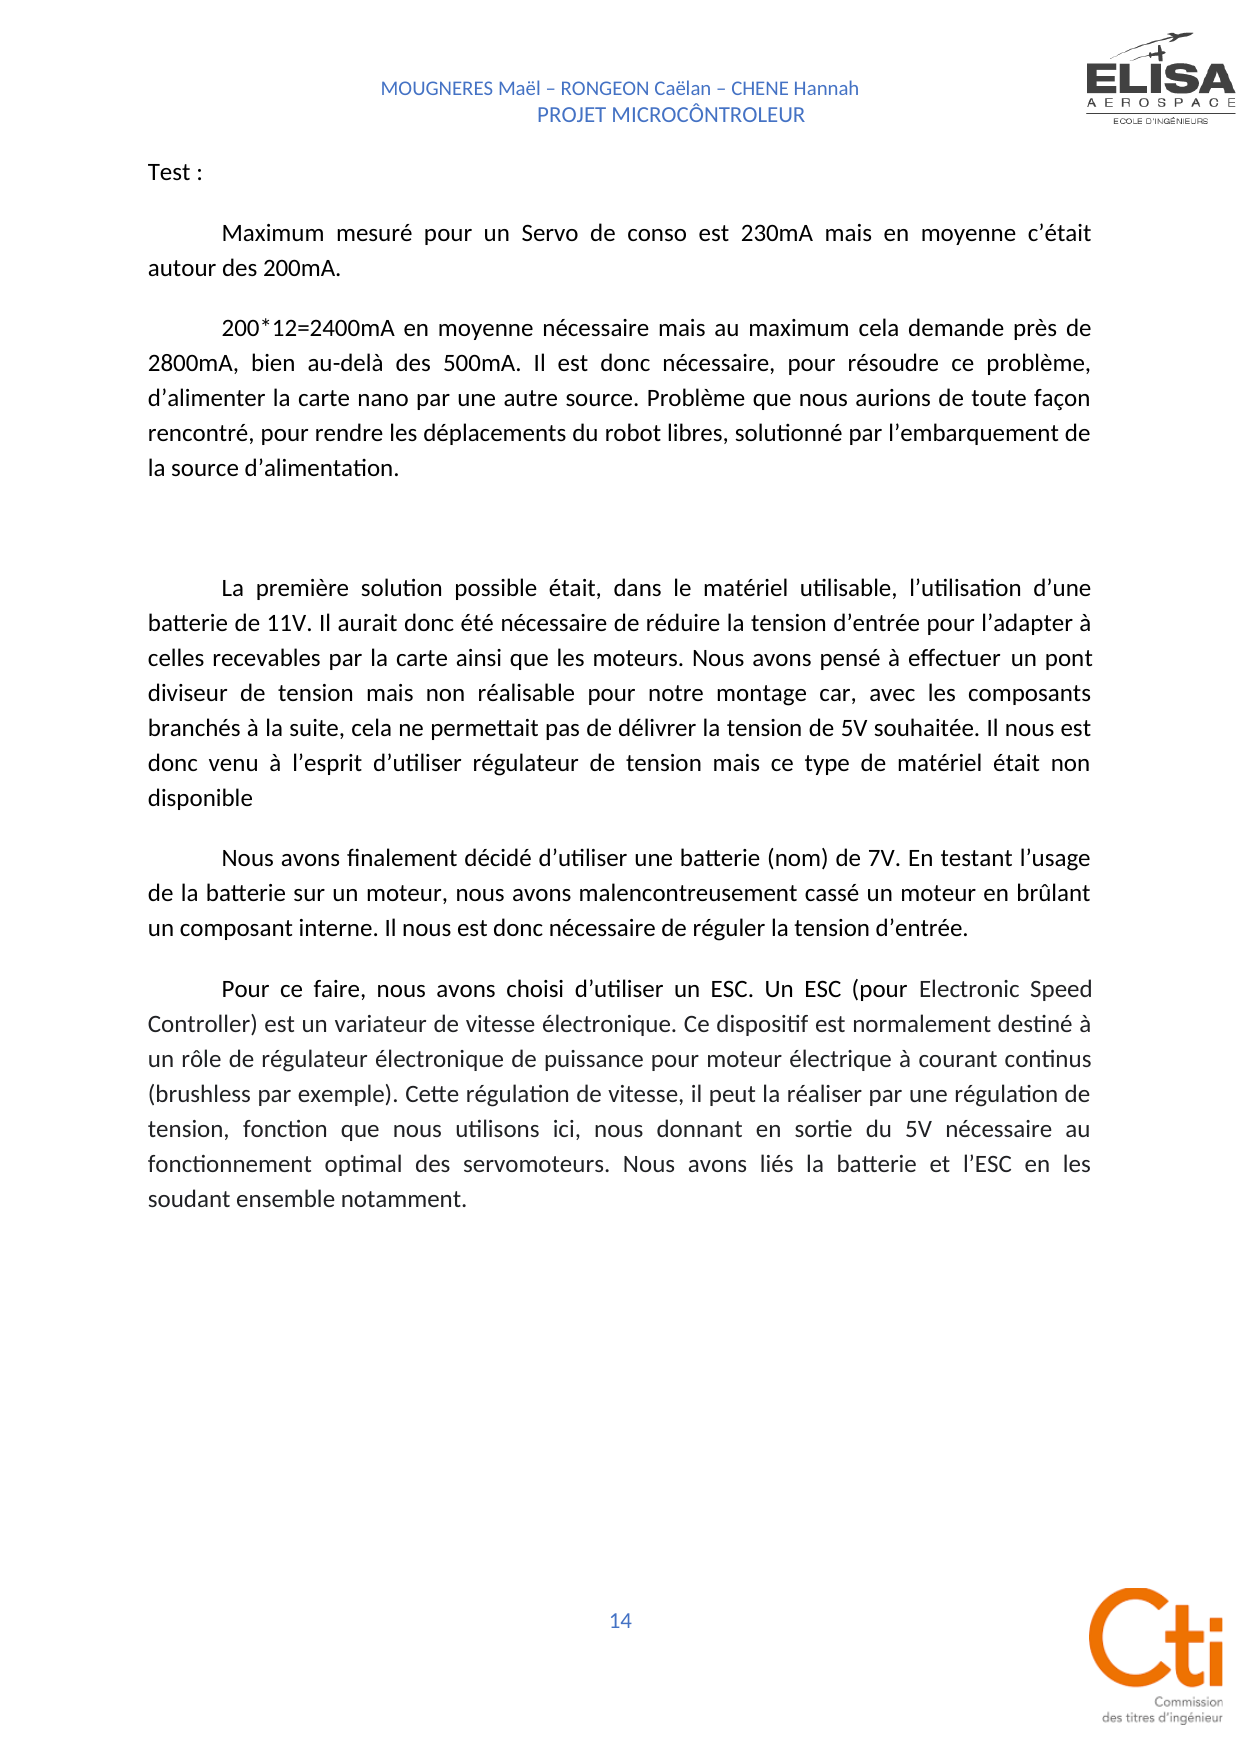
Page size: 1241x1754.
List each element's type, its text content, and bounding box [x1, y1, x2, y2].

text La première solution possible était, dans le matériel utilisable, l’utilisation d’une batterie de 11V. Il aurait donc été nécessaire de réduire la tension d’entrée pour l’adapter à celles recevables par la carte ainsi que les moteurs. Nous avons pensé à effectuer un pont diviseur de tension mais non réalisable pour notre montage car, avec les composants branchés à la suite, cela ne permettait pas de délivrer la tension de 5V souhaitée. Il nous est donc venu à l’esprit d’utiliser régulateur de tension mais ce type de matériel était non disponible [148, 572, 1093, 813]
text 200*12=2400mA en moyenne nécessaire mais au maximum cela demande près de 2800mA, bien au-delà des 500mA. Il est donc nécessaire, pour résoudre ce problème, d’alimenter la carte nano par une autre source. Problème que nous aurions de toute façon rencontré, pour rendre les déplacements du robot libres, solutionné par l’embarquement de la source d’alimentation. [148, 312, 1093, 482]
text Maximum mesuré pour un Servo de conso est 230mA mais en moyenne c’était autour des 200mA. [148, 217, 1093, 282]
text Nous avons finalement décidé d’utiliser une batterie (nom) de 7V. En testant l’usage de la batterie sur un moteur, nous avons malencontreusement cassé un moteur en brûlant un composant interne. Il nous est donc nécessaire de réguler la tension d’entrée. [148, 842, 1093, 943]
text Pour ce faire, nous avons choisi d’utiliser un ESC. Un ESC (pour Electronic Speed Controller) est un variateur de vitesse électronique. Ce dispositif est normalement destiné à un rôle de régulateur électronique de puissance pour moteur électrique à courant continus (brushless par exemple). Cette régulation de vitesse, il peut la réaliser par une régulation de tension, fonction que nous utilisons ici, nous donnant en sortie du 5V nécessaire au fonctionnement optimal des servomoteurs. Nous avons liés la batterie et l’ESC en les soudant ensemble notamment. [148, 973, 1093, 1213]
text Test : [148, 156, 1093, 187]
